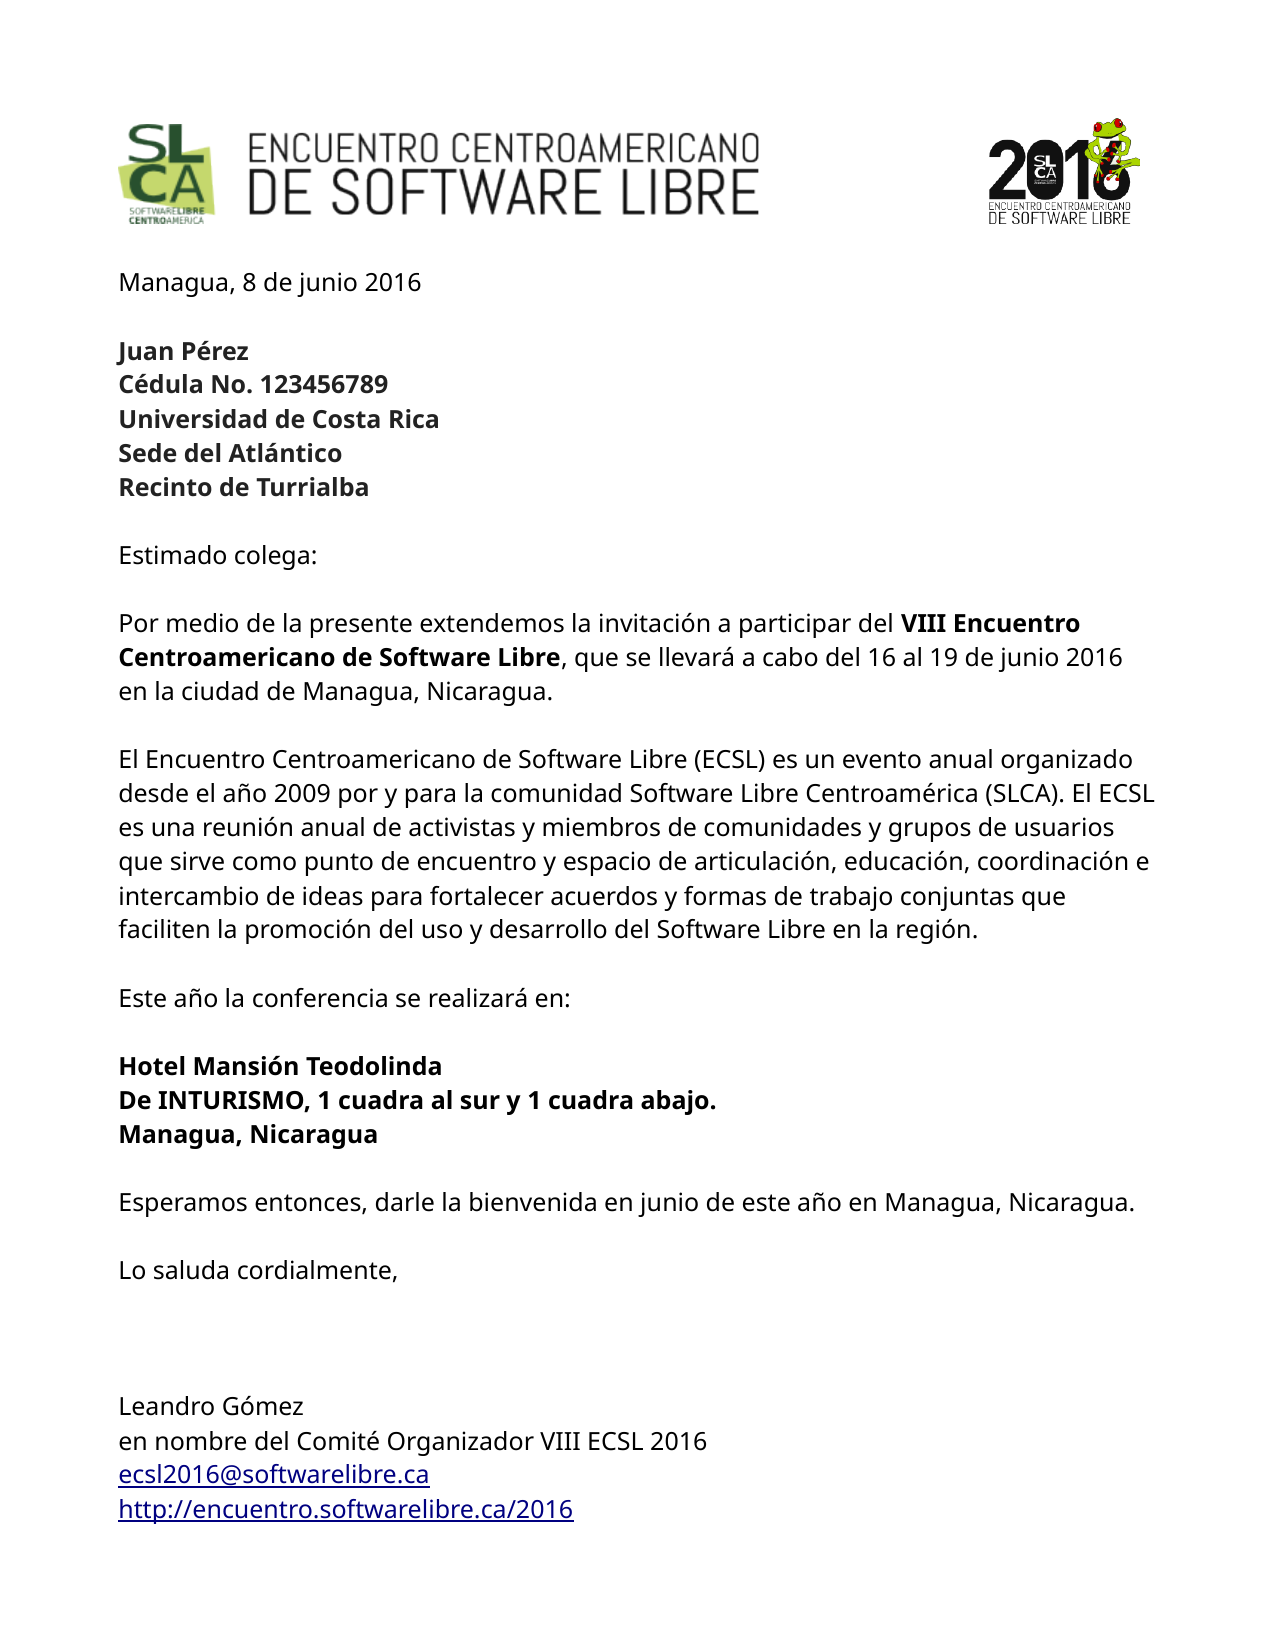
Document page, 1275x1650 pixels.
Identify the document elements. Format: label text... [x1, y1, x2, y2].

text Lo saluda cordialmente, [118, 1253, 1157, 1287]
text Este año la conferencia se realizará en: [118, 980, 1157, 1014]
text El Encuentro Centroamericano de Software Libre (ECSL) es un evento anual organizado desde el año 2009 por y para la comunidad Software Libre Centroamérica (SLCA). El ECSL es una reunión anual de activistas y miembros de comunidades y grupos de usuarios que sirve como punto de encuentro y espacio de articulación, educación, coordinación e intercambio de ideas para fortalecer acuerdos y formas de trabajo conjuntas que faciliten la promoción del uso y desarrollo del Software Libre en la región. [118, 742, 1157, 946]
text Recinto de Turrialba [118, 469, 1157, 503]
text ecsl2016@softwarelibre.ca [118, 1457, 1157, 1491]
picture [989, 118, 1140, 224]
text Por medio de la presente extendemos la invitación a participar del VIII Encuentro Centroamericano de Software Libre, que se llevará a cabo del 16 al 19 de junio 2016 en la ciudad de Managua, Nicaragua. [118, 606, 1157, 708]
text De INTURISMO, 1 cuadra al sur y 1 cuadra abajo. [118, 1082, 1157, 1117]
text Universidad de Costa Rica [118, 401, 1157, 435]
text http://encuentro.softwarelibre.ca/2016 [118, 1491, 1157, 1525]
text Hotel Mansión Teodolinda [118, 1048, 1157, 1082]
text Juan Pérez [118, 333, 1157, 367]
text en nombre del Comité Organizador VIII ECSL 2016 [118, 1423, 1157, 1457]
text Sede del Atlántico [118, 435, 1157, 469]
text Estimado colega: [118, 537, 1157, 572]
text Leandro Gómez [118, 1389, 1157, 1423]
text Cédula No. 123456789 [118, 367, 1157, 401]
text Managua, Nicaragua [118, 1117, 1157, 1151]
text Esperamos entonces, darle la bienvenida en junio de este año en Managua, Nicaragua. [118, 1185, 1157, 1219]
text Managua, 8 de junio 2016 [118, 265, 1157, 299]
picture [118, 124, 759, 224]
